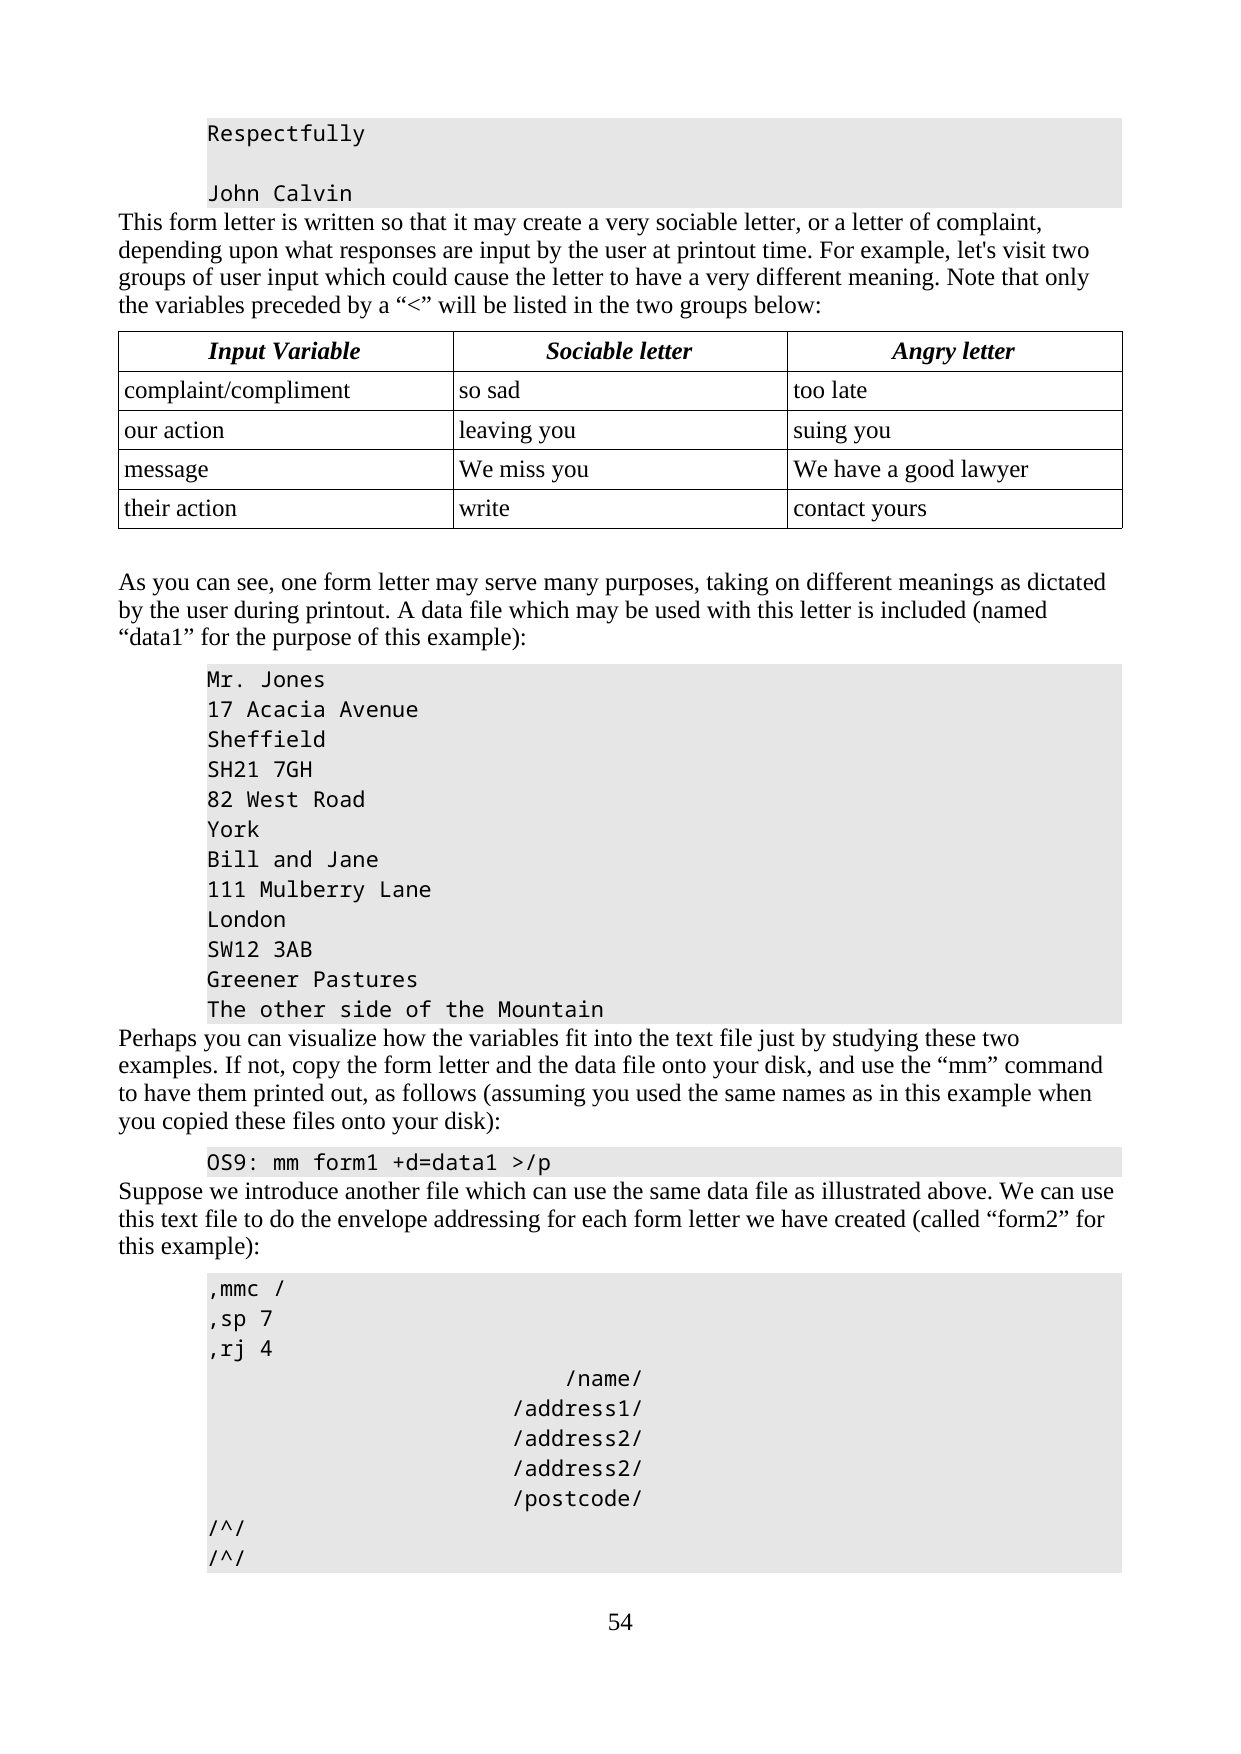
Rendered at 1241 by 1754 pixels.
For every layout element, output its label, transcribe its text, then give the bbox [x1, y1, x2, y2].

text ,rj 4 [207, 1333, 1122, 1363]
text Bill and Jane [207, 844, 1122, 874]
table_cell write [454, 490, 787, 528]
text SH21 7GH [207, 754, 1122, 784]
text 111 Mulberry Lane [207, 874, 1122, 904]
text /^/ [207, 1513, 1122, 1543]
table_header Input Variable [119, 332, 453, 371]
table_header Angry letter [788, 332, 1122, 371]
text ,sp 7 [207, 1303, 1122, 1333]
text /postcode/ [207, 1483, 1122, 1513]
table_cell so sad [454, 372, 787, 410]
text The other side of the Mountain [207, 994, 1122, 1024]
text London [207, 904, 1122, 934]
table_cell We have a good lawyer [788, 450, 1122, 489]
table_cell their action [119, 490, 453, 528]
table_cell leaving you [454, 411, 787, 449]
text /address2/ [207, 1453, 1122, 1483]
table_header Sociable letter [454, 332, 787, 371]
text Suppose we introduce another file which can use the same data file as illustrated above. We can use this text file to do the envelope addressing for each form letter we have created (called “form2” for this example): [118, 1177, 1122, 1260]
text Mr. Jones [207, 664, 1122, 694]
text /name/ [207, 1363, 1122, 1393]
table_cell complaint/compliment [119, 372, 453, 410]
text York [207, 814, 1122, 844]
table_cell suing you [788, 411, 1122, 449]
text Respectfully [207, 118, 1122, 148]
text OS9: mm form1 +d=data1 >/p [207, 1147, 1122, 1177]
text 17 Acacia Avenue [207, 694, 1122, 724]
text SW12 3AB [207, 934, 1122, 964]
text Perhaps you can visualize how the variables fit into the text file just by studying these two examples. If not, copy the form letter and the data file onto your disk, and use the “mm” command to have them printed out, as follows (assuming you used the same names as in this example when you copied these files onto your disk): [118, 1024, 1122, 1134]
text Greener Pastures [207, 964, 1122, 994]
text Sheffield [207, 724, 1122, 754]
table_cell our action [119, 411, 453, 449]
table_cell We miss you [454, 450, 787, 489]
table_cell contact yours [788, 490, 1122, 528]
table_cell too late [788, 372, 1122, 410]
text This form letter is written so that it may create a very sociable letter, or a letter of complaint, depending upon what responses are input by the user at printout time. For example, let's visit two groups of user input which could cause the letter to have a very different meaning. Note that only the variables preceded by a “<” will be listed in the two groups below: [118, 208, 1122, 319]
table_cell message [119, 450, 453, 489]
text /address2/ [207, 1423, 1122, 1453]
text John Calvin [207, 178, 1122, 208]
text As you can see, one form letter may serve many purposes, taking on different meanings as dictated by the user during printout. A data file which may be used with this letter is included (named “data1” for the purpose of this example): [118, 568, 1122, 651]
text /^/ [207, 1543, 1122, 1573]
text /address1/ [207, 1393, 1122, 1423]
text ,mmc / [207, 1273, 1122, 1303]
text 82 West Road [207, 784, 1122, 814]
